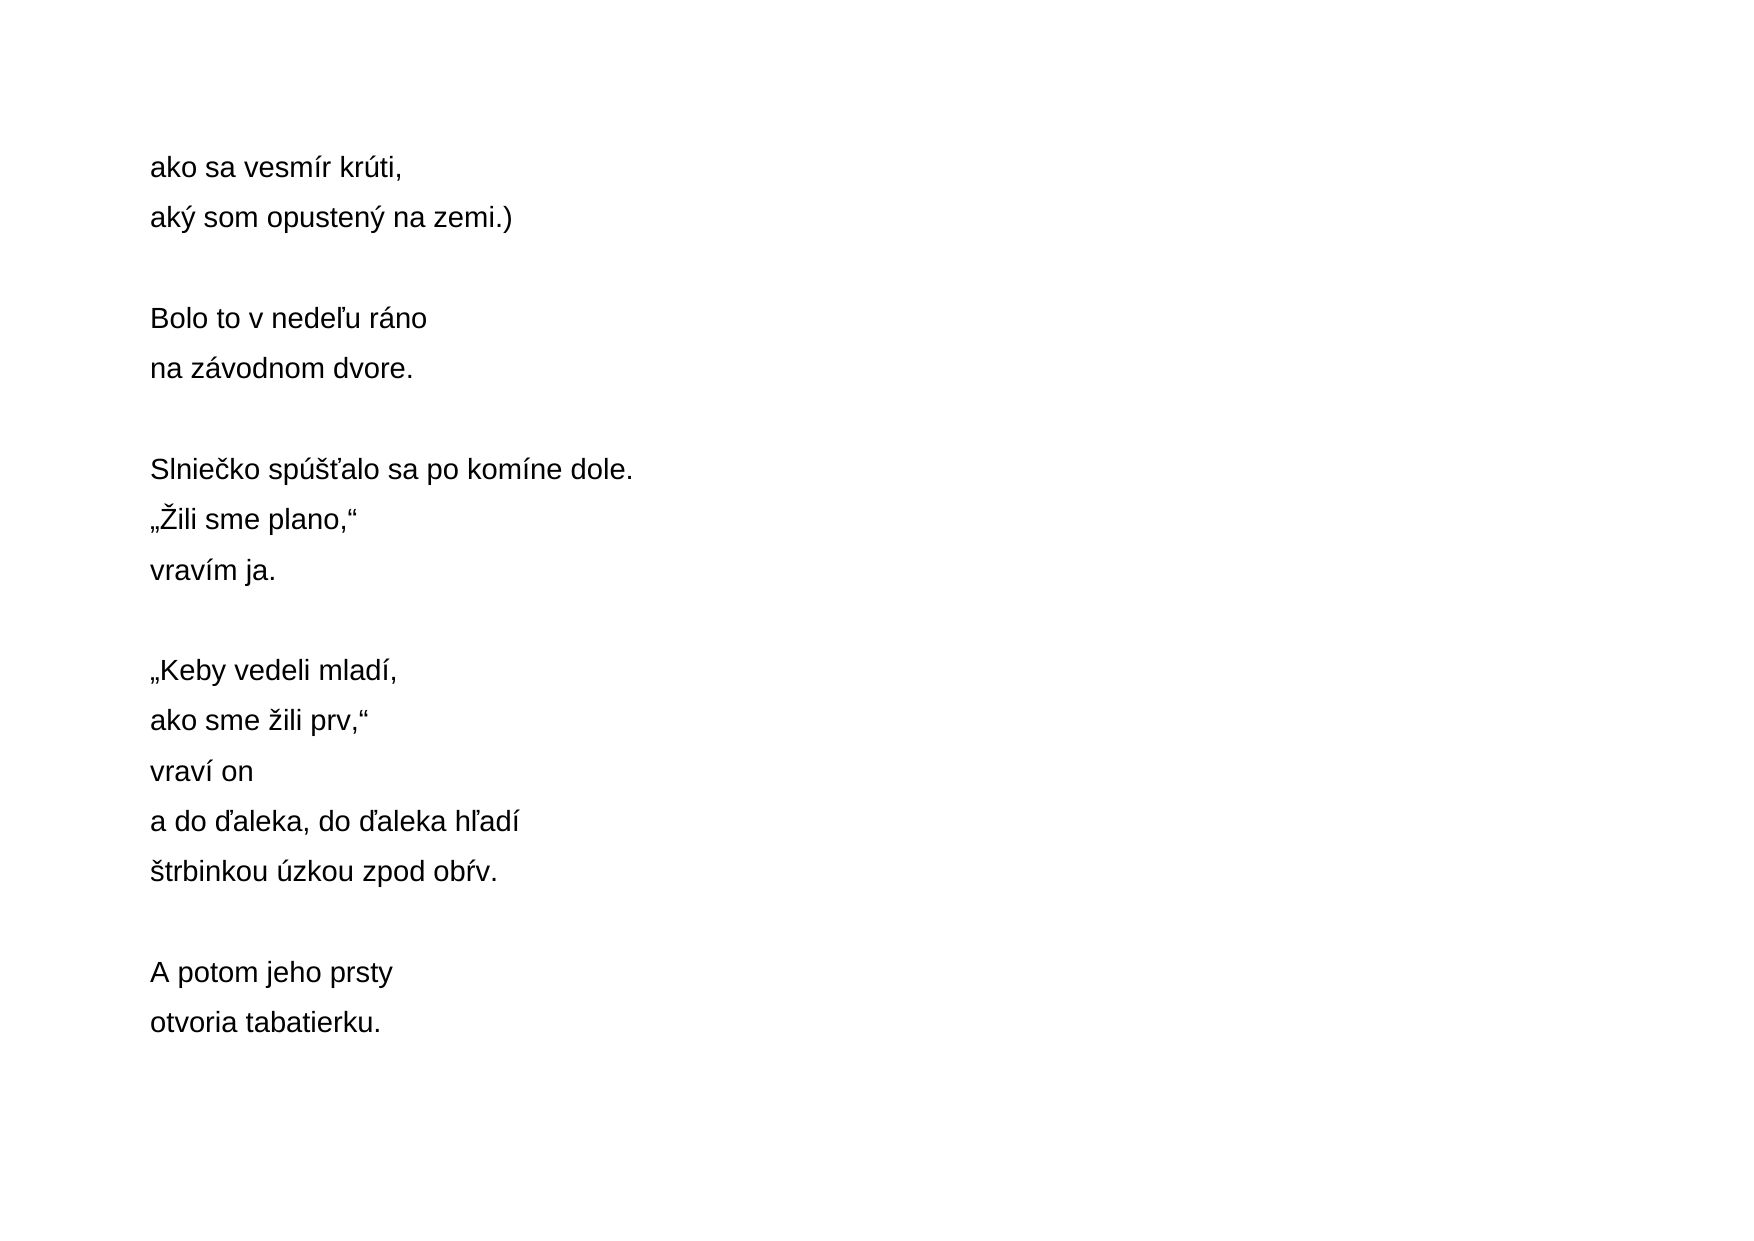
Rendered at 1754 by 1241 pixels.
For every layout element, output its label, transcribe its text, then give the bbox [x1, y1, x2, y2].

text ako sme žili prv,“ [150, 703, 1243, 737]
text na závodnom dvore. [150, 351, 1243, 385]
text štrbinkou úzkou zpod obŕv. [150, 854, 1243, 888]
text „Keby vedeli mladí, [150, 653, 1243, 687]
text Bolo to v nedeľu ráno [150, 301, 1243, 334]
text otvoria tabatierku. [150, 1005, 1243, 1039]
text aký som opustený na zemi.) [150, 200, 1243, 234]
text A potom jeho prsty [150, 955, 1243, 988]
text vravím ja. [150, 552, 1243, 586]
text ako sa vesmír krúti, [150, 150, 1243, 183]
text vraví on [150, 754, 1243, 787]
text a do ďaleka, do ďaleka hľadí [150, 804, 1243, 838]
text Slniečko spúšťalo sa po komíne dole. [150, 452, 1243, 485]
text „Žili sme plano,“ [150, 502, 1243, 536]
